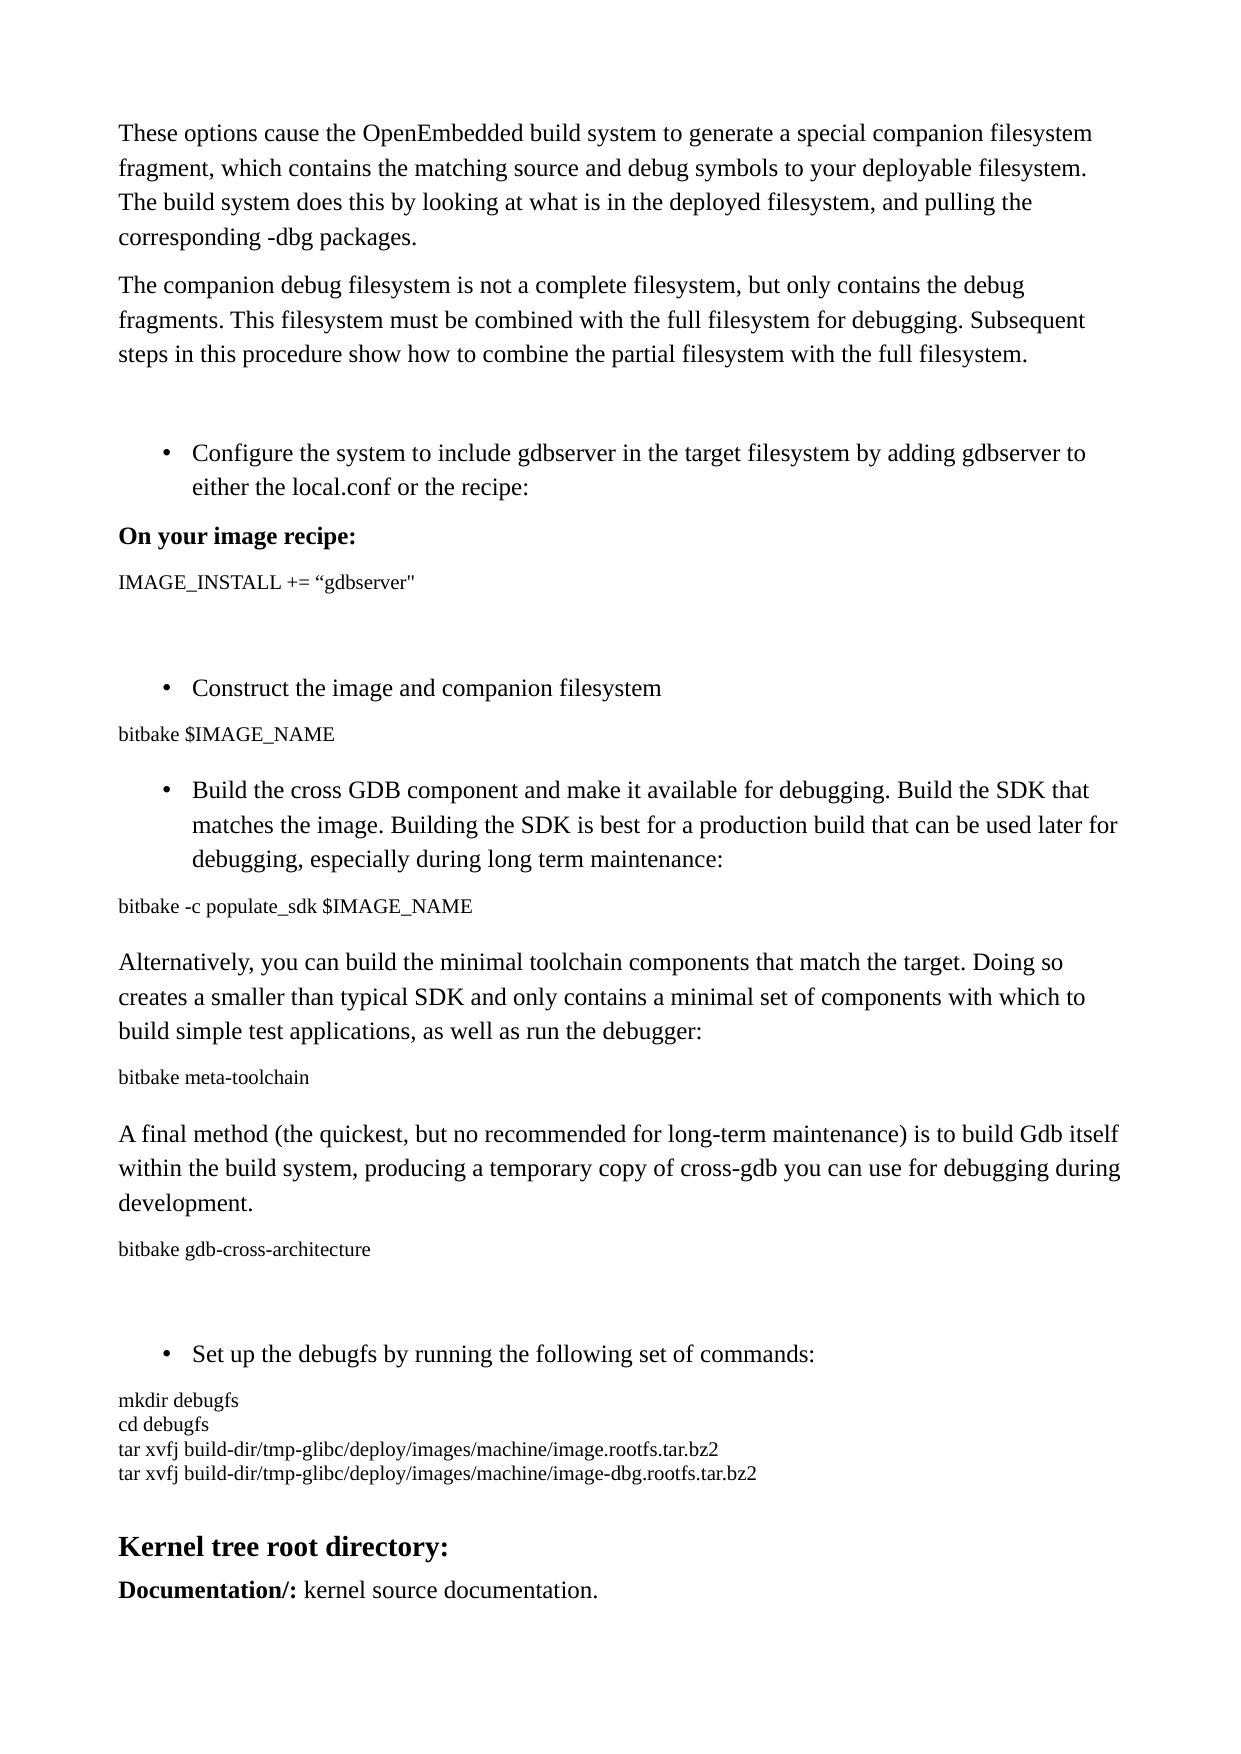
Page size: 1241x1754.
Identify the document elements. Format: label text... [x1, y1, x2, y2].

text bitbake $IMAGE_NAME [118, 722, 1122, 746]
list Construct the image and companion filesystem [162, 673, 1122, 702]
list Build the cross GDB component and make it available for debugging. Build the SDK that matches the image. Building the SDK is best for a production build that can be used later for debugging, especially during long term maintenance: [162, 776, 1122, 873]
text tar xvfj build-dir/tmp-glibc/deploy/images/machine/image-dbg.rootfs.tar.bz2 [118, 1461, 1122, 1484]
list Configure the system to include gdbserver in the target filesystem by adding gdbserver to either the local.conf or the recipe: [162, 438, 1122, 501]
text bitbake -c populate_sdk $IMAGE_NAME [118, 893, 1122, 918]
text tar xvfj build-dir/tmp-glibc/deploy/images/machine/image.rootfs.tar.bz2 [118, 1436, 1122, 1461]
text Documentation/: kernel source documentation. [118, 1575, 1122, 1603]
text These options cause the OpenEmbedded build system to generate a special companion filesystem fragment, which contains the matching source and debug symbols to your deployable filesystem. The build system does this by looking at what is in the deployed filesystem, and pulling the corresponding -dbg packages. [118, 118, 1122, 250]
text cd debugfs [118, 1412, 1122, 1436]
text A final method (the quickest, but no recommended for long-term maintenance) is to build Gdb itself within the build system, producing a temporary copy of cross-gdb you can use for debugging during development. [118, 1119, 1122, 1216]
text bitbake meta-toolchain [118, 1065, 1122, 1089]
text IMAGE_INSTALL += “gdbserver" [118, 570, 1122, 594]
subtitle Kernel tree root directory: [118, 1529, 1122, 1562]
list Set up the debugfs by running the following set of commands: [162, 1339, 1122, 1368]
text Alternatively, you can build the minimal toolchain components that match the target. Doing so creates a smaller than typical SDK and only contains a minimal set of components with which to build simple test applications, as well as run the debugger: [118, 947, 1122, 1045]
text bitbake gdb-cross-architecture [118, 1237, 1122, 1261]
text The companion debug filesystem is not a complete filesystem, but only contains the debug fragments. This filesystem must be combined with the full filesystem for debugging. Subsequent steps in this procedure show how to combine the partial filesystem with the full filesystem. [118, 271, 1122, 368]
text mkdir debugfs [118, 1388, 1122, 1412]
text On your image recipe: [118, 521, 1122, 550]
